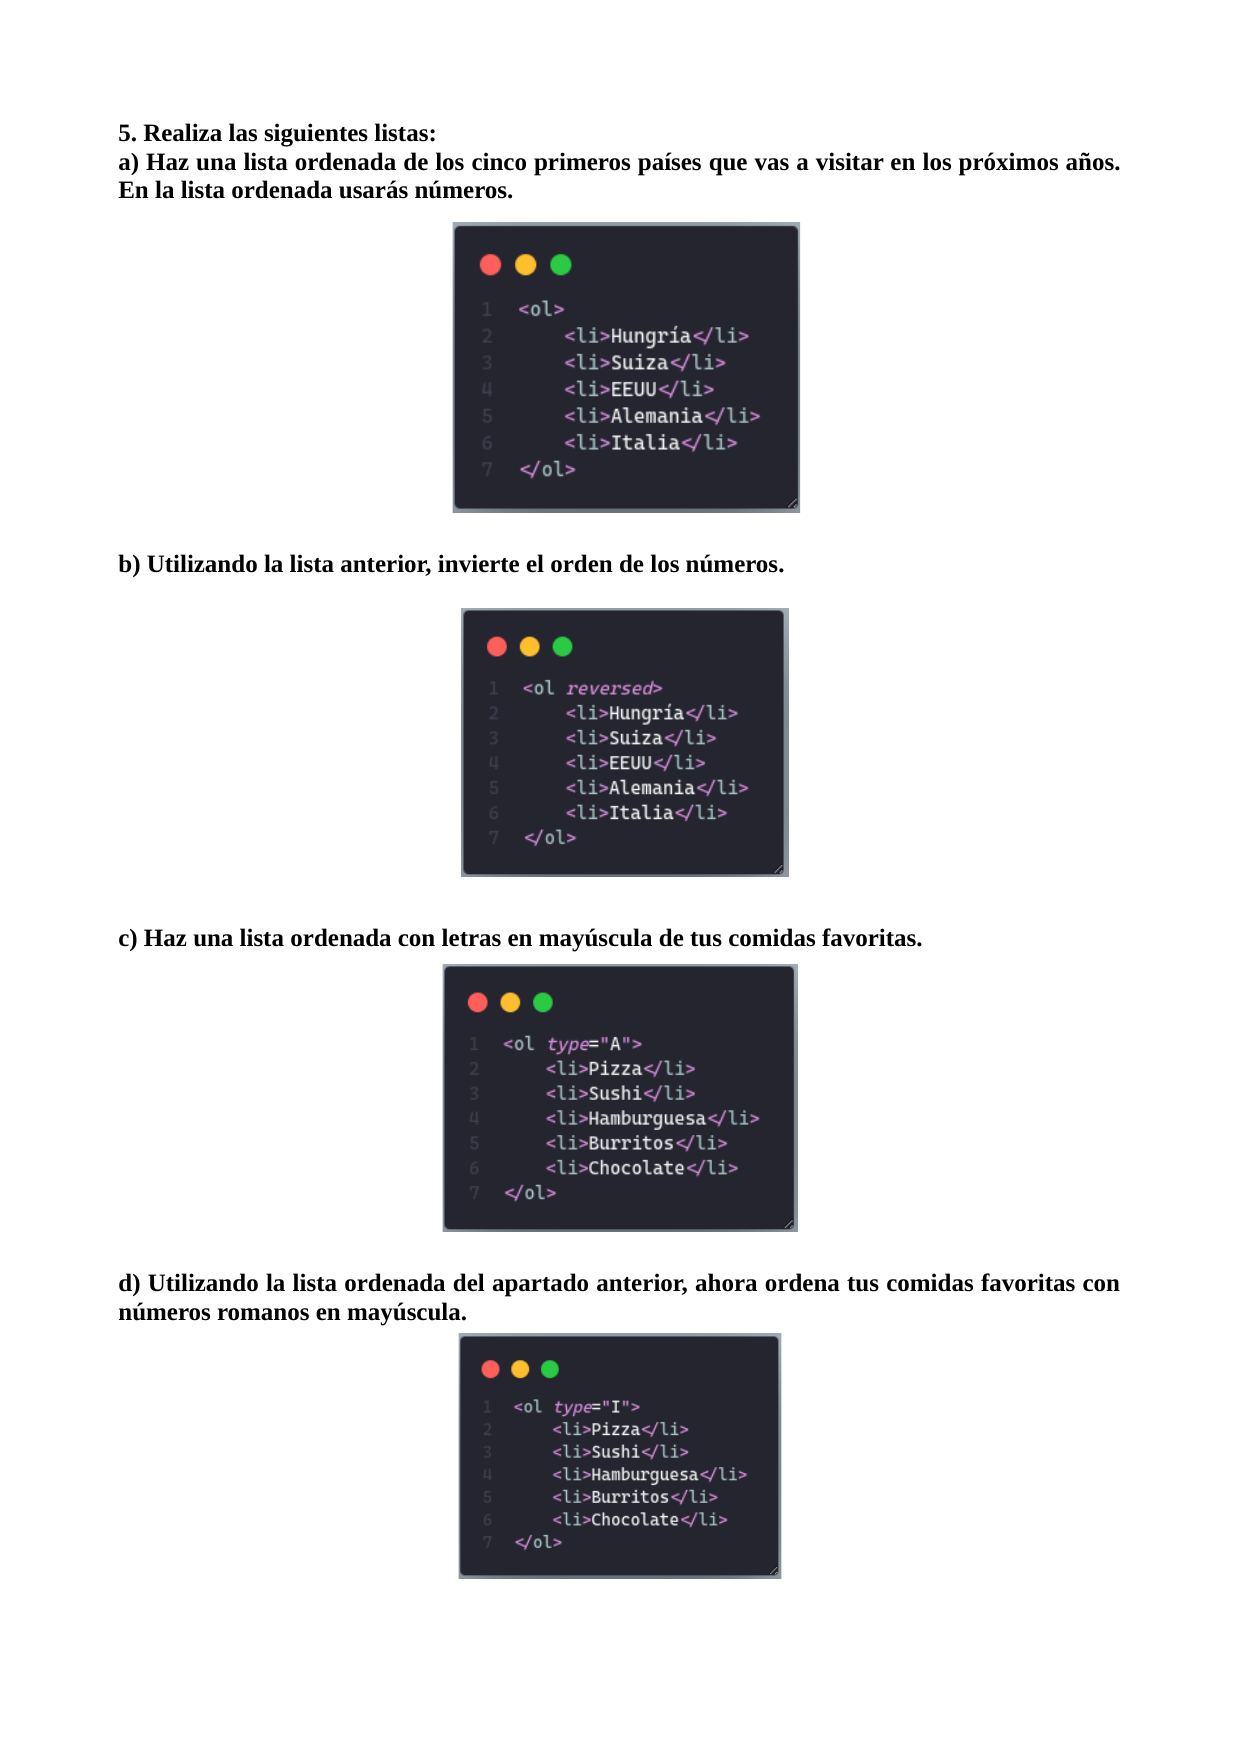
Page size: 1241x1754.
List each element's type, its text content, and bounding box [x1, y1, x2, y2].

text d) Utilizando la lista ordenada del apartado anterior, ahora ordena tus comidas favoritas con números romanos en mayúscula. [118, 1268, 1122, 1326]
picture [442, 964, 798, 1232]
text a) Haz una lista ordenada de los cinco primeros países que vas a visitar en los próximos años. En la lista ordenada usarás números. [118, 147, 1122, 204]
text b) Utilizando la lista anterior, invierte el orden de los números. [118, 549, 1122, 578]
text 5. Realiza las siguientes listas: [118, 118, 1122, 147]
picture [452, 222, 801, 513]
picture [458, 1333, 782, 1579]
text c) Haz una lista ordenada con letras en mayúscula de tus comidas favoritas. [118, 923, 1122, 952]
picture [461, 608, 789, 877]
